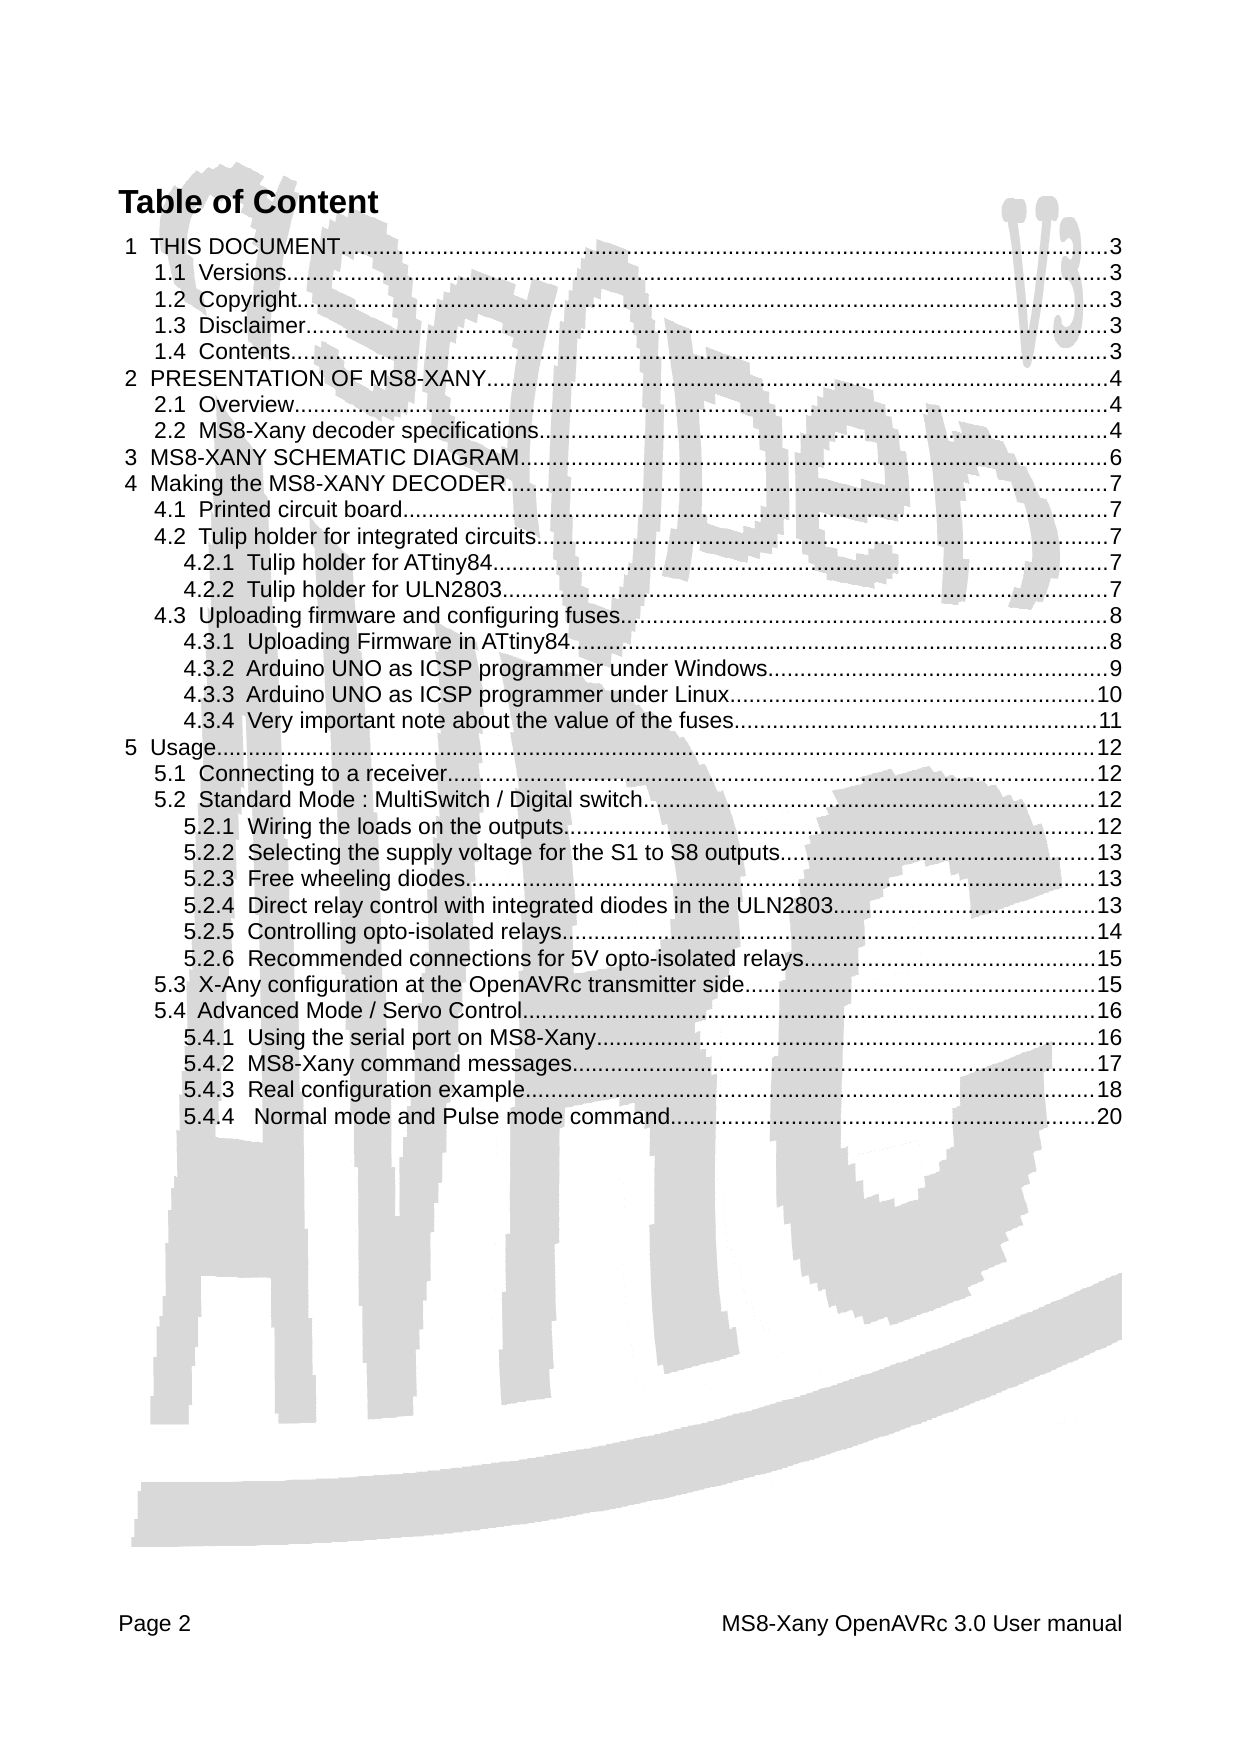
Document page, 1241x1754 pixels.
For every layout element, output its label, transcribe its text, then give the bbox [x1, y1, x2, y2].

text 3 MS8-XANY SCHEMATIC DIAGRAM 6 [118, 444, 1122, 470]
text 4.3.1 Uploading Firmware in ATtiny84 8 [177, 628, 1122, 654]
text 1.1 Versions 3 [148, 259, 1122, 286]
text 5.4.4 Normal mode and Pulse mode command 20 [177, 1103, 1122, 1129]
text 2.2 MS8-Xany decoder specifications 4 [148, 417, 1122, 444]
text 4.1 Printed circuit board 7 [148, 496, 1122, 523]
text 4.3.4 Very important note about the value of the fuses 11 [177, 707, 1122, 734]
text 1.2 Copyright 3 [148, 286, 1122, 312]
text 4.2.1 Tulip holder for ATtiny84 7 [177, 549, 1122, 576]
text 5.2.2 Selecting the supply voltage for the S1 to S8 outputs 13 [177, 839, 1122, 865]
text 5.2.3 Free wheeling diodes 13 [177, 865, 1122, 892]
text 4.3 Uploading firmware and configuring fuses 8 [148, 602, 1122, 628]
text 5.4.2 MS8-Xany command messages 17 [177, 1050, 1122, 1076]
text 5.4.3 Real configuration example 18 [177, 1076, 1122, 1103]
text 5.4 Advanced Mode / Servo Control 16 [148, 997, 1122, 1023]
text 5.1 Connecting to a receiver 12 [148, 760, 1122, 786]
text 1 THIS DOCUMENT 3 [118, 233, 1122, 259]
text 2.1 Overview 4 [148, 391, 1122, 417]
text 5.2 Standard Mode : MultiSwitch / Digital switch 12 [148, 786, 1122, 813]
text 5.3 X-Any configuration at the OpenAVRc transmitter side 15 [148, 971, 1122, 997]
subtitle Table of Content [118, 182, 1122, 220]
text 5.2.4 Direct relay control with integrated diodes in the ULN2803 13 [177, 892, 1122, 918]
text 4.3.2 Arduino UNO as ICSP programmer under Windows 9 [177, 654, 1122, 681]
text 5 Usage 12 [118, 734, 1122, 760]
text 4 Making the MS8-XANY DECODER 7 [118, 470, 1122, 496]
text 1.4 Contents 3 [148, 338, 1122, 365]
text 4.2 Tulip holder for integrated circuits 7 [148, 523, 1122, 549]
text 2 PRESENTATION OF MS8-XANY 4 [118, 365, 1122, 391]
text 5.2.5 Controlling opto-isolated relays 14 [177, 918, 1122, 944]
text 5.2.6 Recommended connections for 5V opto-isolated relays 15 [177, 944, 1122, 971]
text 4.3.3 Arduino UNO as ICSP programmer under Linux 10 [177, 681, 1122, 707]
text 5.4.1 Using the serial port on MS8-Xany 16 [177, 1023, 1122, 1050]
text 4.2.2 Tulip holder for ULN2803 7 [177, 576, 1122, 602]
text 5.2.1 Wiring the loads on the outputs 12 [177, 813, 1122, 839]
text 1.3 Disclaimer 3 [148, 312, 1122, 338]
